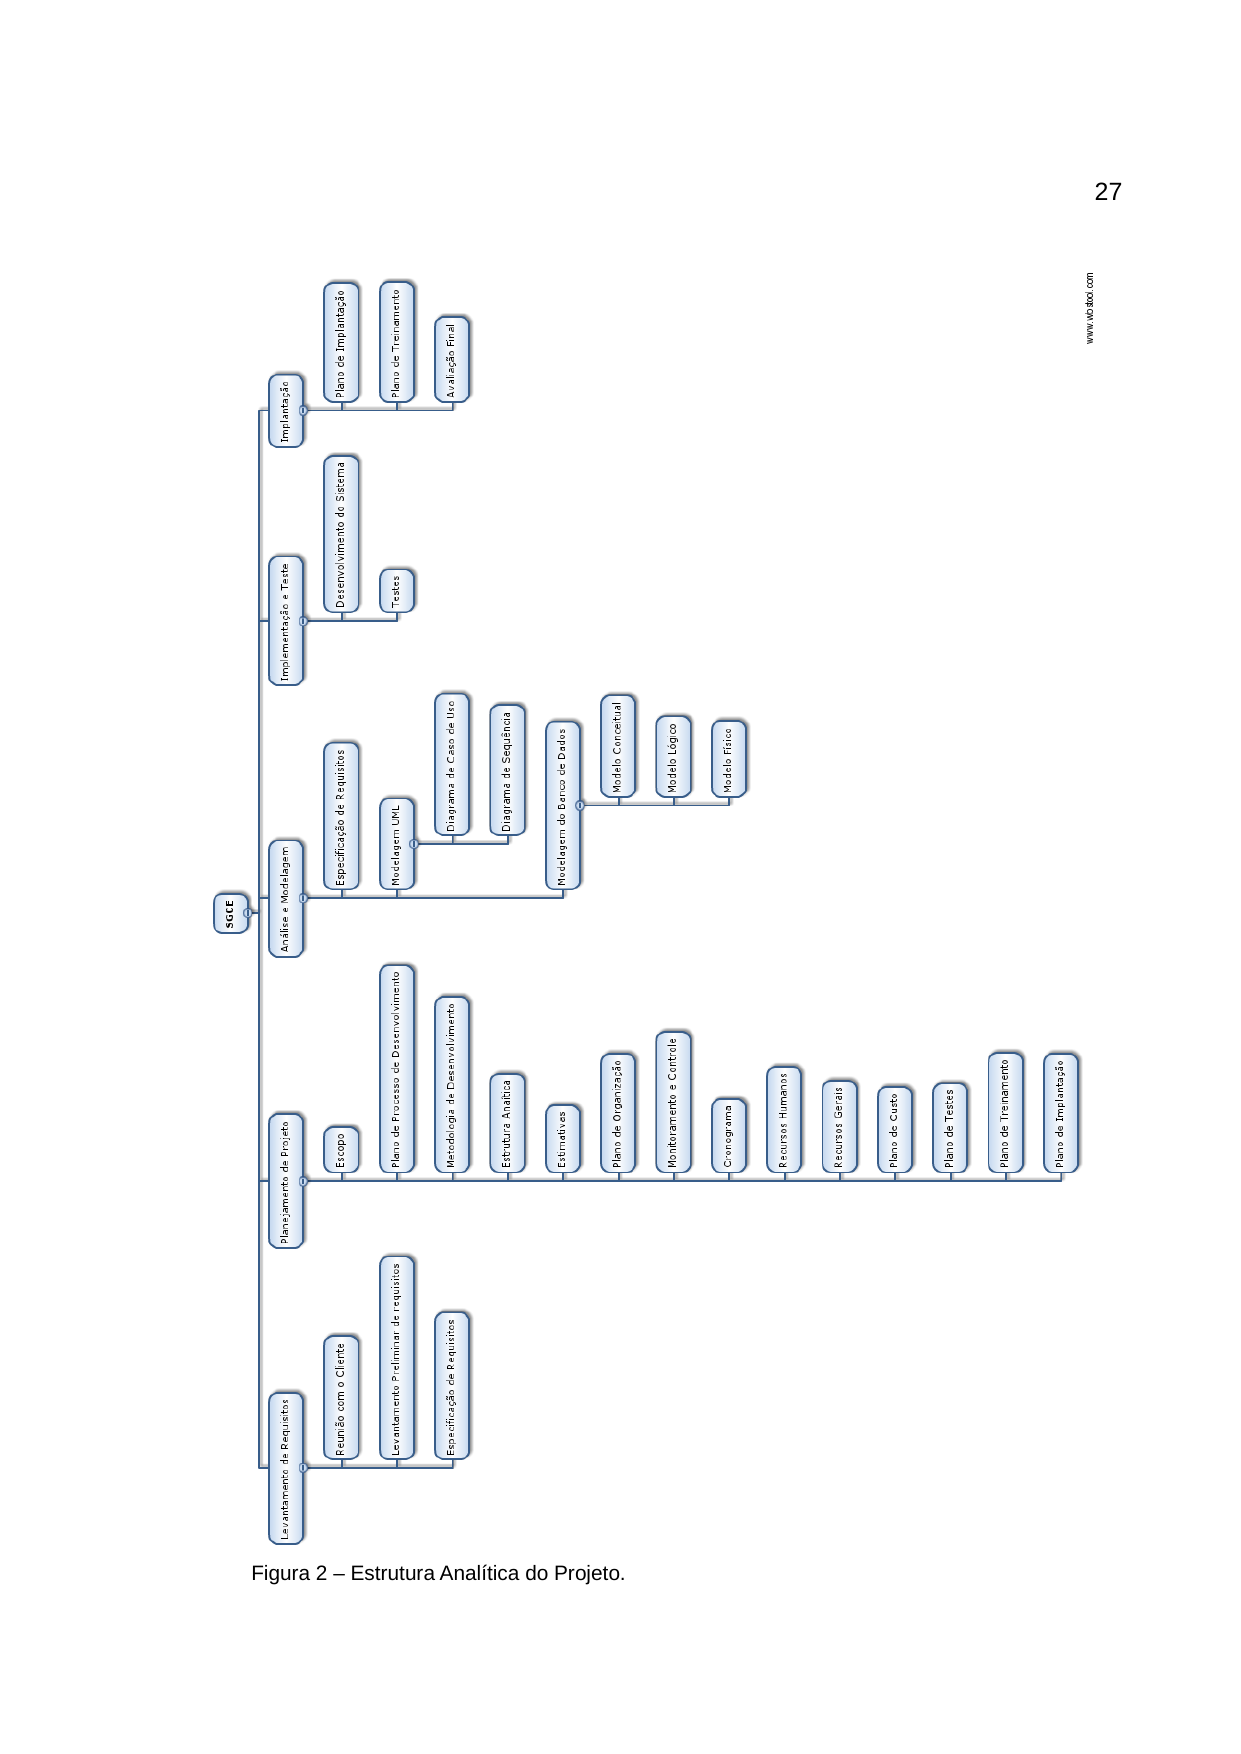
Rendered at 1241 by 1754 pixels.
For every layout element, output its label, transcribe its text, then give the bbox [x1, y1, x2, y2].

text Figura 2 – Estrutura Analítica do Projeto. [177, 266, 1122, 1585]
picture [204, 265, 1096, 1561]
